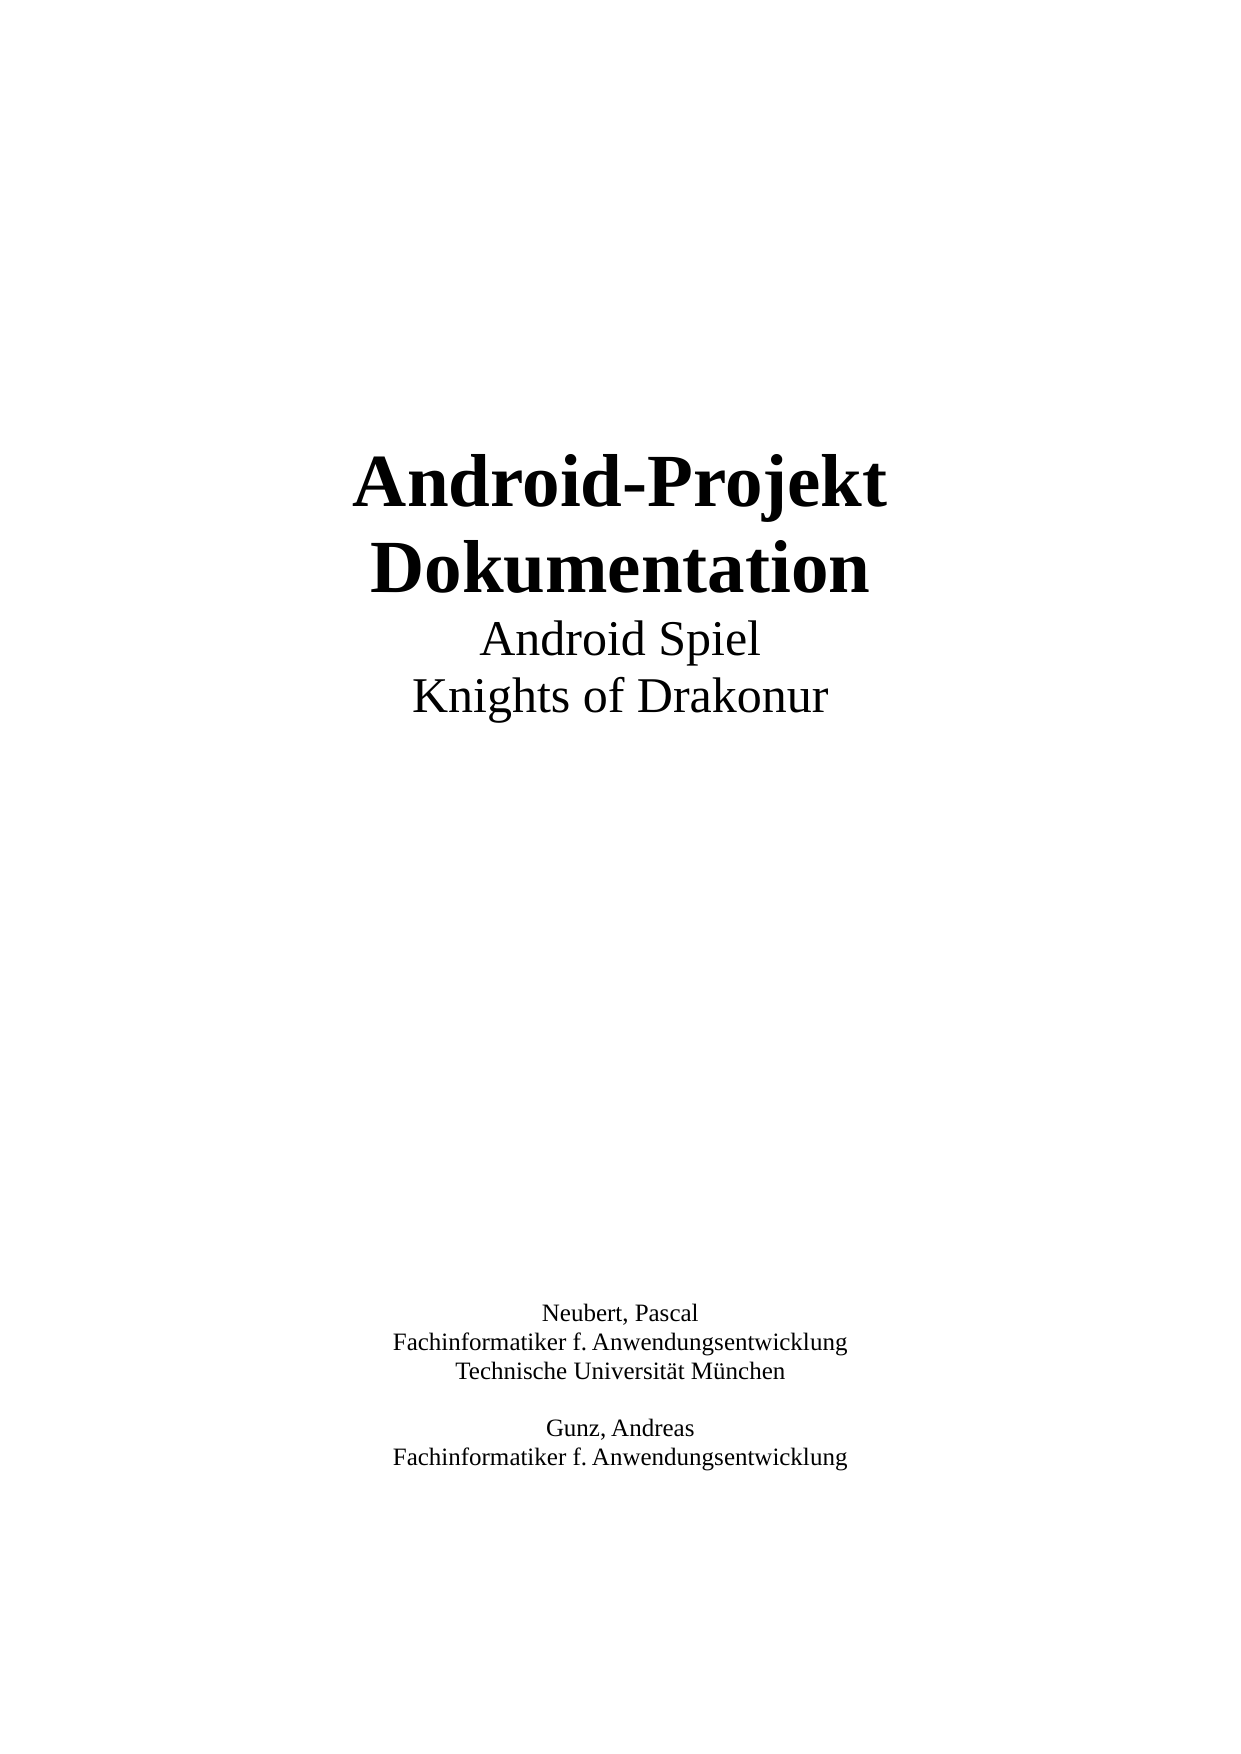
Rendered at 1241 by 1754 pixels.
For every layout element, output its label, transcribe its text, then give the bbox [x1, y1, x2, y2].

text Neubert, Pascal [177, 1298, 1063, 1327]
text Android Spiel [177, 608, 1063, 666]
text Dokumentation [177, 522, 1063, 608]
text Gunz, Andreas [177, 1413, 1063, 1442]
text Technische Universität München [177, 1356, 1063, 1385]
text Fachinformatiker f. Anwendungsentwicklung [177, 1327, 1063, 1356]
text Fachinformatiker f. Anwendungsentwicklung [177, 1442, 1063, 1471]
text Knights of Drakonur [177, 666, 1063, 723]
text Android-Projekt [177, 436, 1063, 522]
